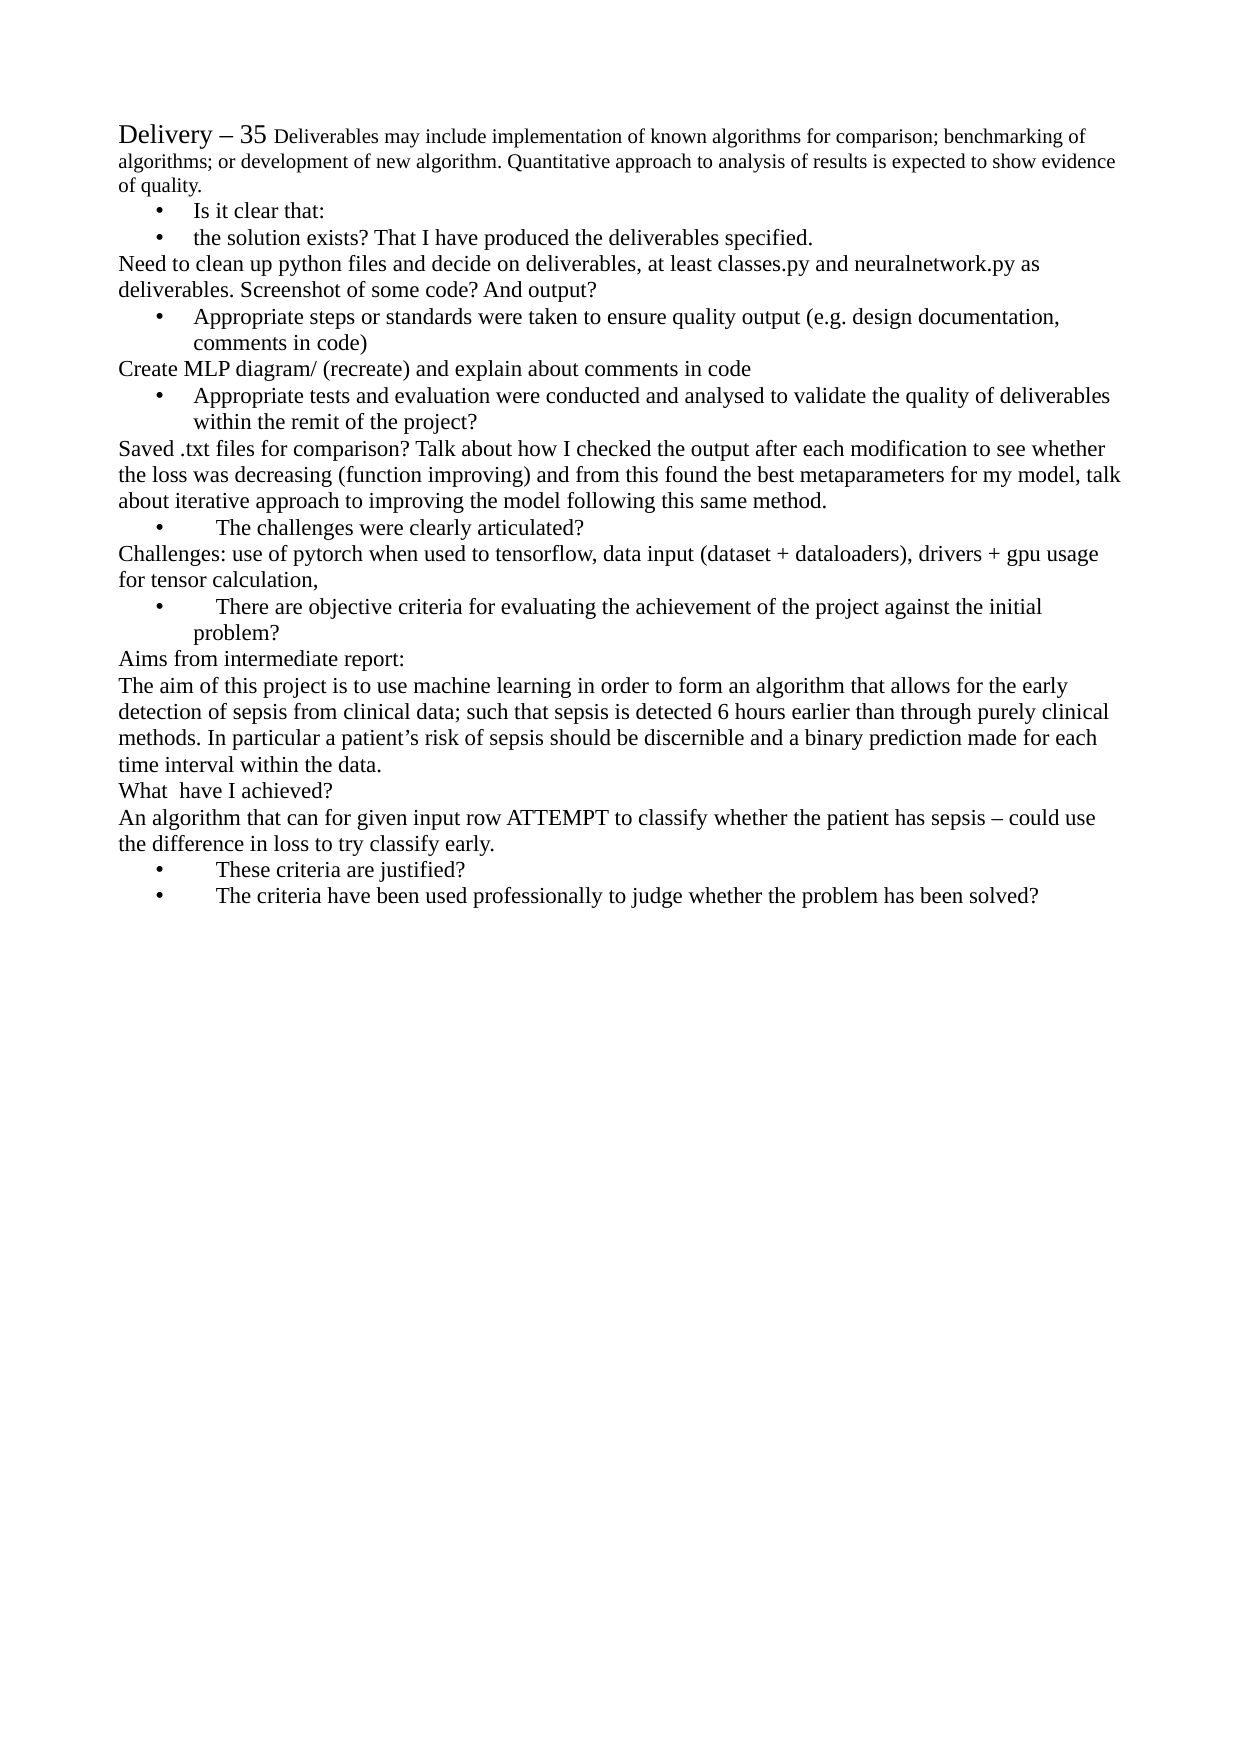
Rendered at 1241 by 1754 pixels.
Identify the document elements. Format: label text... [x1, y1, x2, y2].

list There are objective criteria for evaluating the achievement of the project against the initial problem? [156, 593, 1122, 645]
list Appropriate steps or standards were taken to ensure quality output (e.g. design documentation, comments in code) [156, 303, 1122, 356]
list The challenges were clearly articulated? [156, 514, 1122, 540]
text Create MLP diagram/ (recreate) and explain about comments in code [118, 356, 1122, 382]
text An algorithm that can for given input row ATTEMPT to classify whether the patient has sepsis – could use the difference in loss to try classify early. [118, 803, 1122, 856]
text Saved .txt files for comparison? Talk about how I checked the output after each modification to see whether the loss was decreasing (function improving) and from this found the best metaparameters for my model, talk about iterative approach to improving the model following this same method. [118, 434, 1122, 514]
list Appropriate tests and evaluation were conducted and analysed to validate the quality of deliverables within the remit of the project? [156, 382, 1122, 434]
list the solution exists? That I have produced the deliverables specified. [156, 224, 1122, 250]
text What have I achieved? [118, 777, 1122, 803]
text Delivery – 35 Deliverables may include implementation of known algorithms for comparison; benchmarking of algorithms; or development of new algorithm. Quantitative approach to analysis of results is expected to show evidence of quality. [118, 118, 1122, 197]
list The criteria have been used professionally to judge whether the problem has been solved? [156, 883, 1122, 909]
text Challenges: use of pytorch when used to tensorflow, data input (dataset + dataloaders), drivers + gpu usage for tensor calculation, [118, 540, 1122, 593]
list These criteria are justified? [156, 856, 1122, 883]
text The aim of this project is to use machine learning in order to form an algorithm that allows for the early detection of sepsis from clinical data; such that sepsis is detected 6 hours earlier than through purely clinical methods. In particular a patient’s risk of sepsis should be discernible and a binary prediction made for each time interval within the data. [118, 672, 1122, 777]
text Need to clean up python files and decide on deliverables, at least classes.py and neuralnetwork.py as deliverables. Screenshot of some code? And output? [118, 250, 1122, 303]
list Is it clear that: [156, 197, 1122, 224]
text Aims from intermediate report: [118, 645, 1122, 672]
